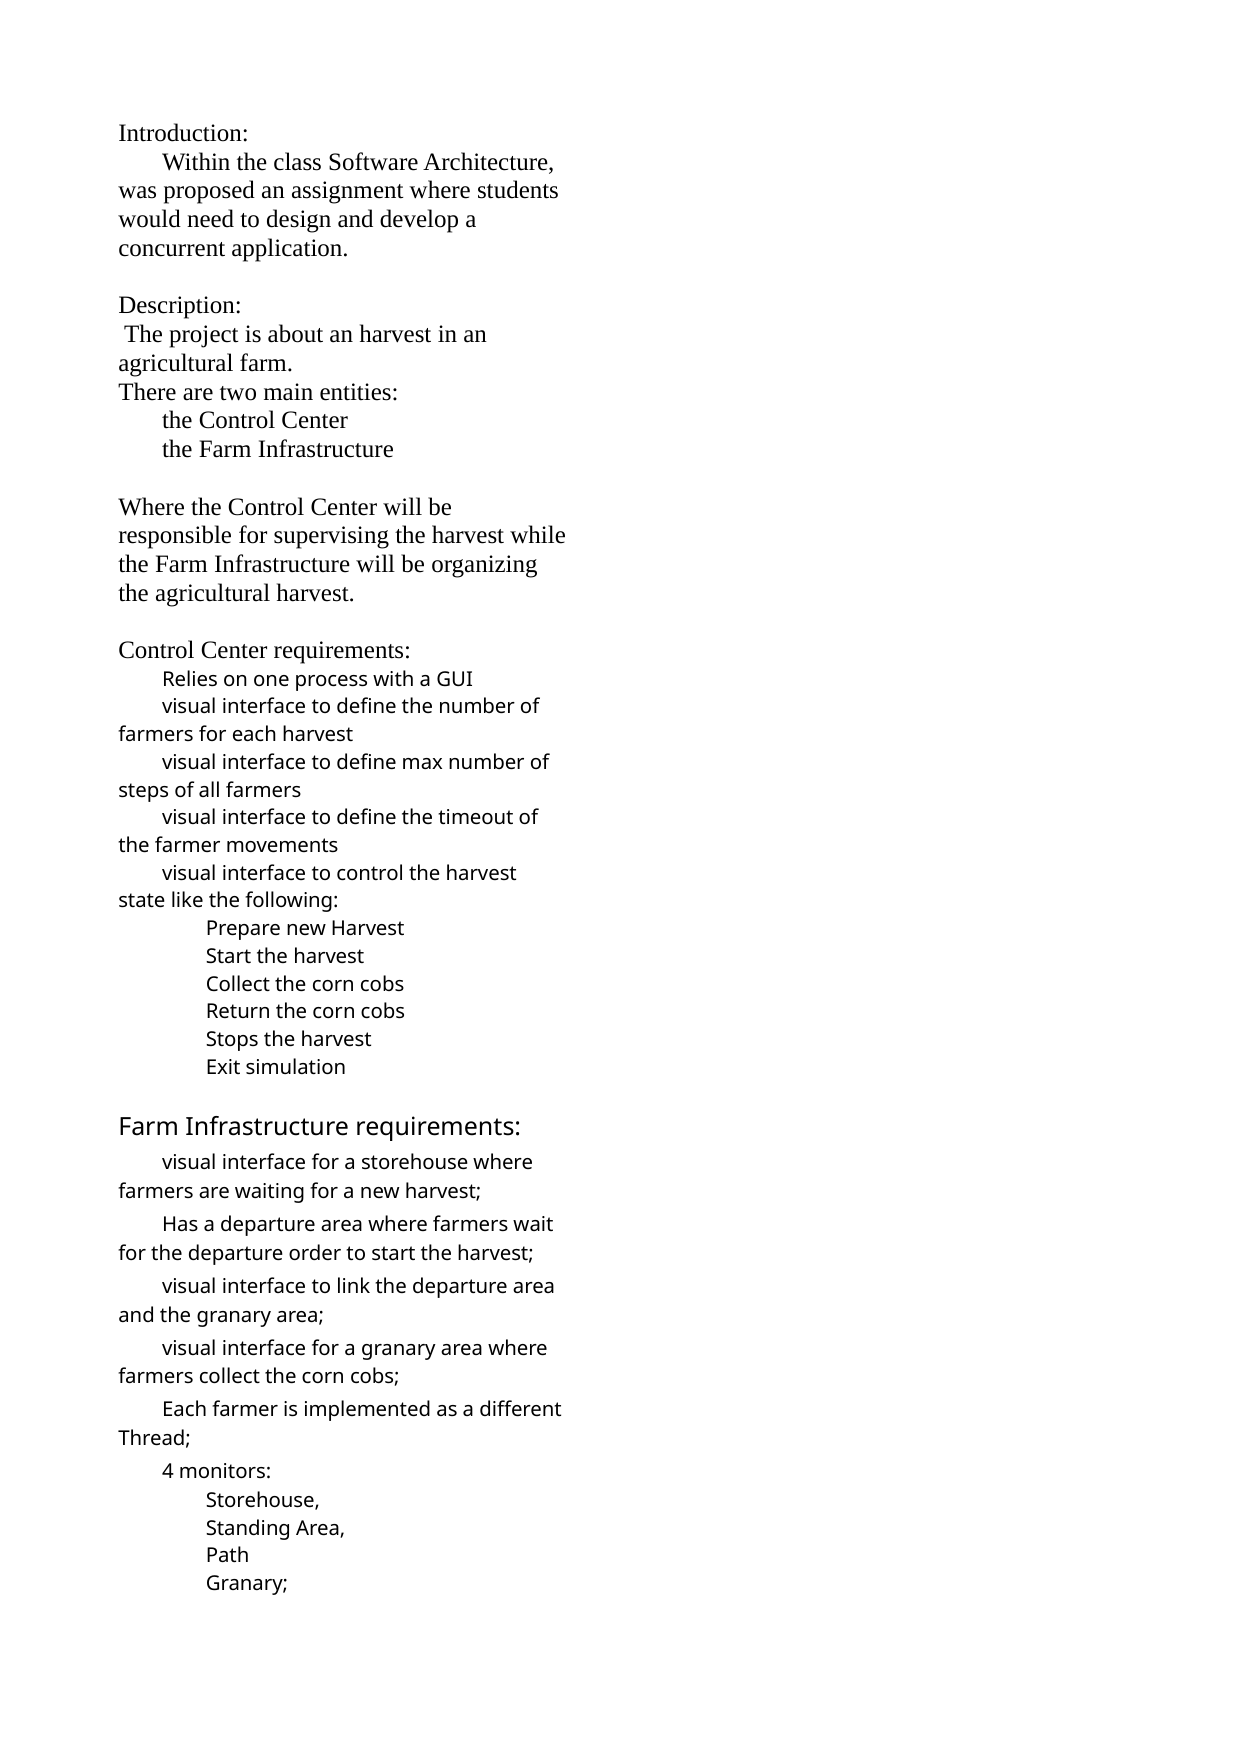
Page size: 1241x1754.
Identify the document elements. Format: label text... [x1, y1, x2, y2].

text Stops the harvest [118, 1024, 569, 1052]
text visual interface to link the departure area and the granary area; [118, 1266, 569, 1328]
text Control Center requirements: [118, 636, 569, 664]
text 4 monitors: [118, 1452, 569, 1486]
text Collect the corn cobs [118, 969, 569, 997]
text Description: [118, 291, 569, 319]
text Return the corn cobs [118, 997, 569, 1024]
text the Control Center [118, 406, 569, 434]
text Standing Area, [118, 1513, 569, 1541]
text Exit simulation [118, 1052, 569, 1080]
text Path [118, 1541, 569, 1569]
text Relies on one process with a GUI [118, 664, 569, 692]
text Each farmer is implemented as a different Thread; [118, 1390, 569, 1452]
text Storehouse, [118, 1486, 569, 1513]
text visual interface for a storehouse where farmers are waiting for a new harvest; [118, 1143, 569, 1204]
text visual interface to control the harvest state like the following: [118, 858, 569, 914]
text visual interface to define the number of farmers for each harvest [118, 692, 569, 747]
text Granary; [118, 1569, 569, 1597]
text The project is about an harvest in an agricultural farm. [118, 319, 569, 377]
text Farm Infrastructure requirements: [118, 1109, 569, 1143]
text Introduction: [118, 118, 1122, 147]
text Within the class Software Architecture, was proposed an assignment where students would need to design and develop a concurrent application. [118, 147, 569, 262]
text Prepare new Harvest [118, 914, 569, 941]
text Has a departure area where farmers wait for the departure order to start the harvest; [118, 1204, 569, 1266]
text visual interface for a granary area where farmers collect the corn cobs; [118, 1328, 569, 1390]
text visual interface to define max number of steps of all farmers [118, 747, 569, 803]
text Start the harvest [118, 941, 569, 969]
text the Farm Infrastructure [118, 434, 569, 463]
text There are two main entities: [118, 377, 569, 406]
text visual interface to define the timeout of the farmer movements [118, 803, 569, 858]
text Where the Control Center will be responsible for supervising the harvest while the Farm Infrastructure will be organizing the agricultural harvest. [118, 492, 569, 607]
